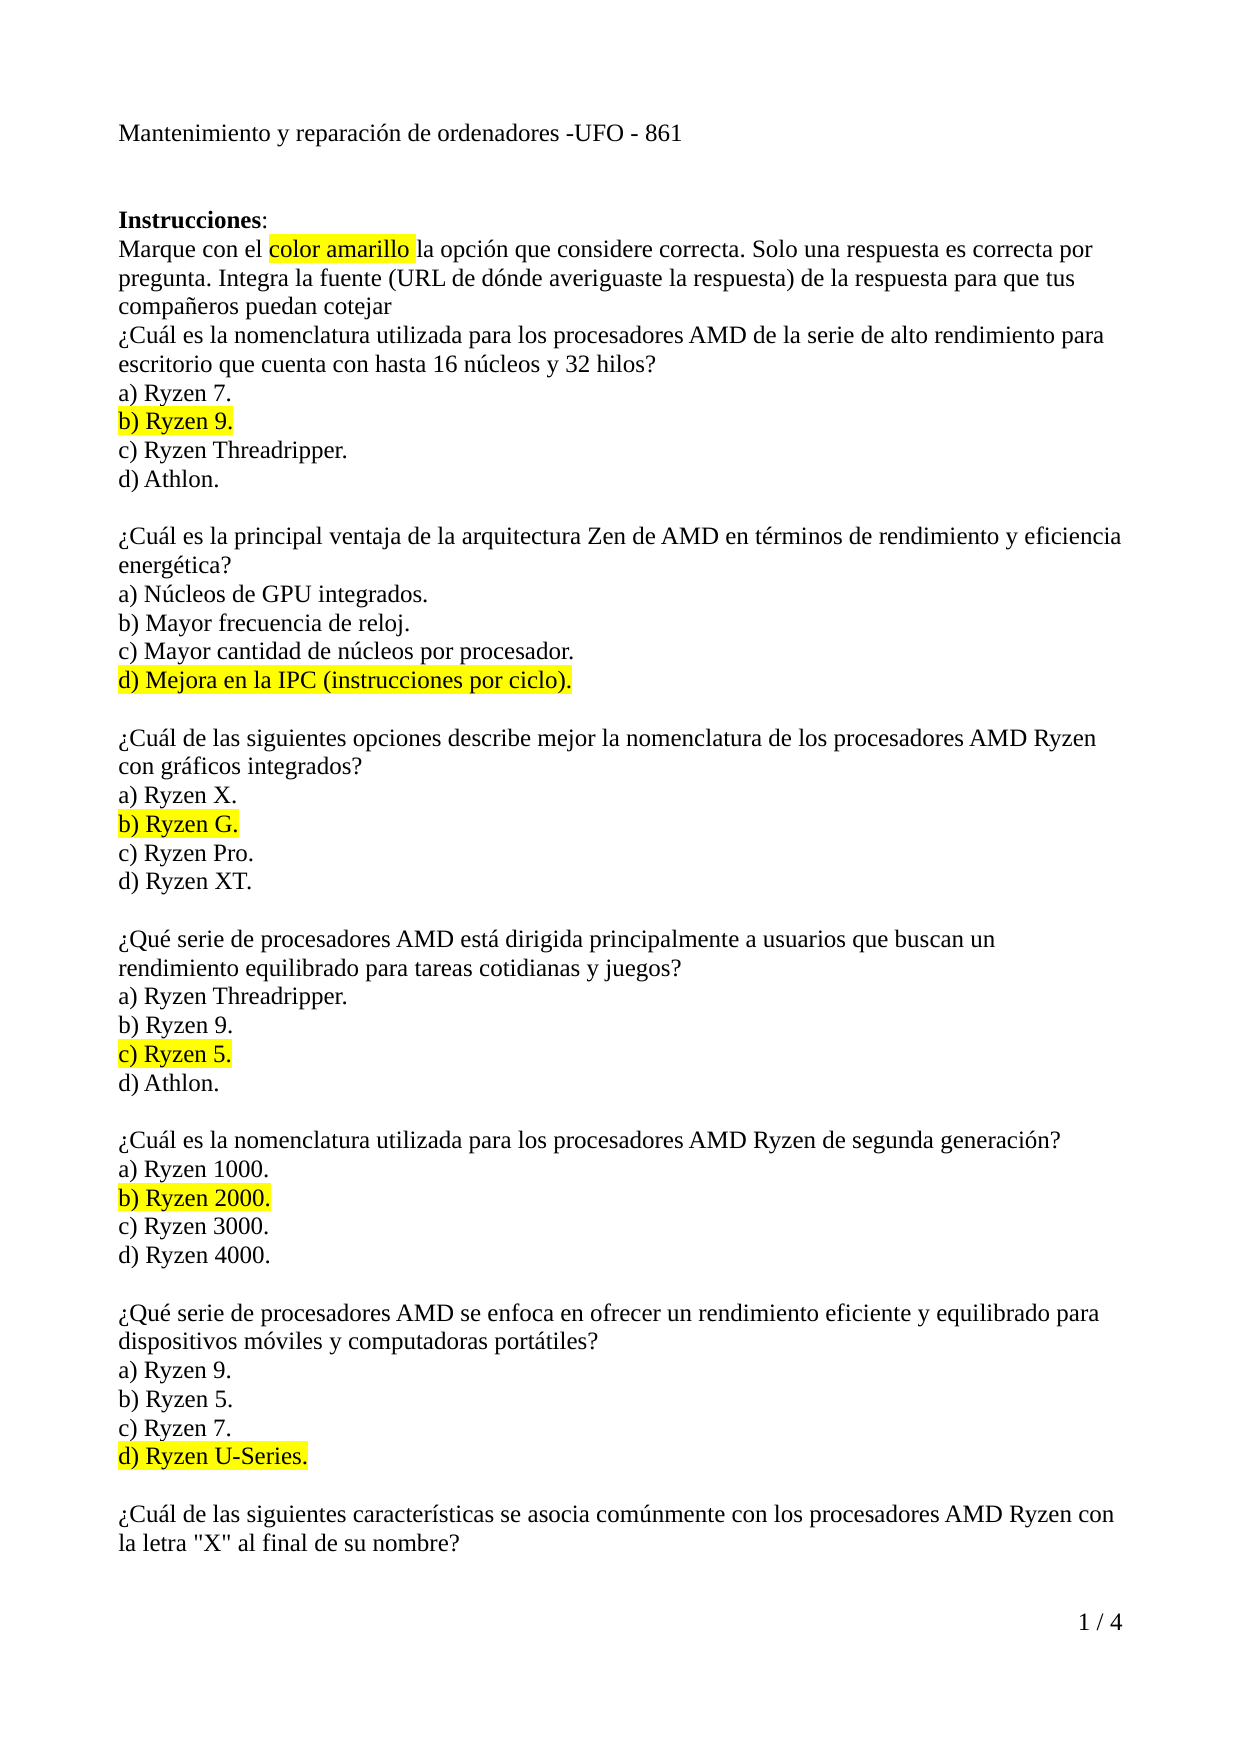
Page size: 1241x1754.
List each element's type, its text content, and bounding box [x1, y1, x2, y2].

text c) Ryzen Threadripper. [118, 435, 1122, 464]
text c) Ryzen 3000. [118, 1211, 1122, 1240]
text b) Ryzen 2000. [118, 1183, 1122, 1211]
text a) Ryzen 9. [118, 1355, 1122, 1384]
text d) Ryzen 4000. [118, 1240, 1122, 1269]
text ¿Cuál es la principal ventaja de la arquitectura Zen de AMD en términos de rendimiento y eficiencia energética? [118, 521, 1122, 579]
text b) Ryzen G. [118, 809, 1122, 838]
text ¿Cuál de las siguientes características se asocia comúnmente con los procesadores AMD Ryzen con la letra "X" al final de su nombre? [118, 1499, 1122, 1556]
text d) Ryzen U-Series. [118, 1441, 1122, 1470]
text b) Ryzen 9. [118, 1010, 1122, 1039]
text b) Ryzen 9. [118, 406, 1122, 435]
text ¿Cuál es la nomenclatura utilizada para los procesadores AMD de la serie de alto rendimiento para escritorio que cuenta con hasta 16 núcleos y 32 hilos? [118, 320, 1122, 378]
text d) Athlon. [118, 1068, 1122, 1096]
text c) Ryzen 7. [118, 1413, 1122, 1441]
text Marque con el color amarillo la opción que considere correcta. Solo una respuesta es correcta por pregunta. Integra la fuente (URL de dónde averiguaste la respuesta) de la respuesta para que tus compañeros puedan cotejar [118, 234, 1122, 320]
text a) Núcleos de GPU integrados. [118, 579, 1122, 608]
text a) Ryzen Threadripper. [118, 981, 1122, 1010]
text b) Ryzen 5. [118, 1384, 1122, 1413]
text c) Ryzen Pro. [118, 838, 1122, 866]
text b) Mayor frecuencia de reloj. [118, 608, 1122, 636]
text ¿Cuál es la nomenclatura utilizada para los procesadores AMD Ryzen de segunda generación? [118, 1125, 1122, 1154]
text d) Athlon. [118, 464, 1122, 493]
text ¿Qué serie de procesadores AMD se enfoca en ofrecer un rendimiento eficiente y equilibrado para dispositivos móviles y computadoras portátiles? [118, 1298, 1122, 1355]
text ¿Qué serie de procesadores AMD está dirigida principalmente a usuarios que buscan un rendimiento equilibrado para tareas cotidianas y juegos? [118, 924, 1122, 981]
text Instrucciones: [118, 205, 1122, 234]
text a) Ryzen X. [118, 780, 1122, 809]
text d) Mejora en la IPC (instrucciones por ciclo). [118, 665, 1122, 694]
text ¿Cuál de las siguientes opciones describe mejor la nomenclatura de los procesadores AMD Ryzen con gráficos integrados? [118, 723, 1122, 780]
text c) Mayor cantidad de núcleos por procesador. [118, 636, 1122, 665]
text c) Ryzen 5. [118, 1039, 1122, 1068]
text a) Ryzen 7. [118, 378, 1122, 406]
text a) Ryzen 1000. [118, 1154, 1122, 1183]
text d) Ryzen XT. [118, 866, 1122, 895]
